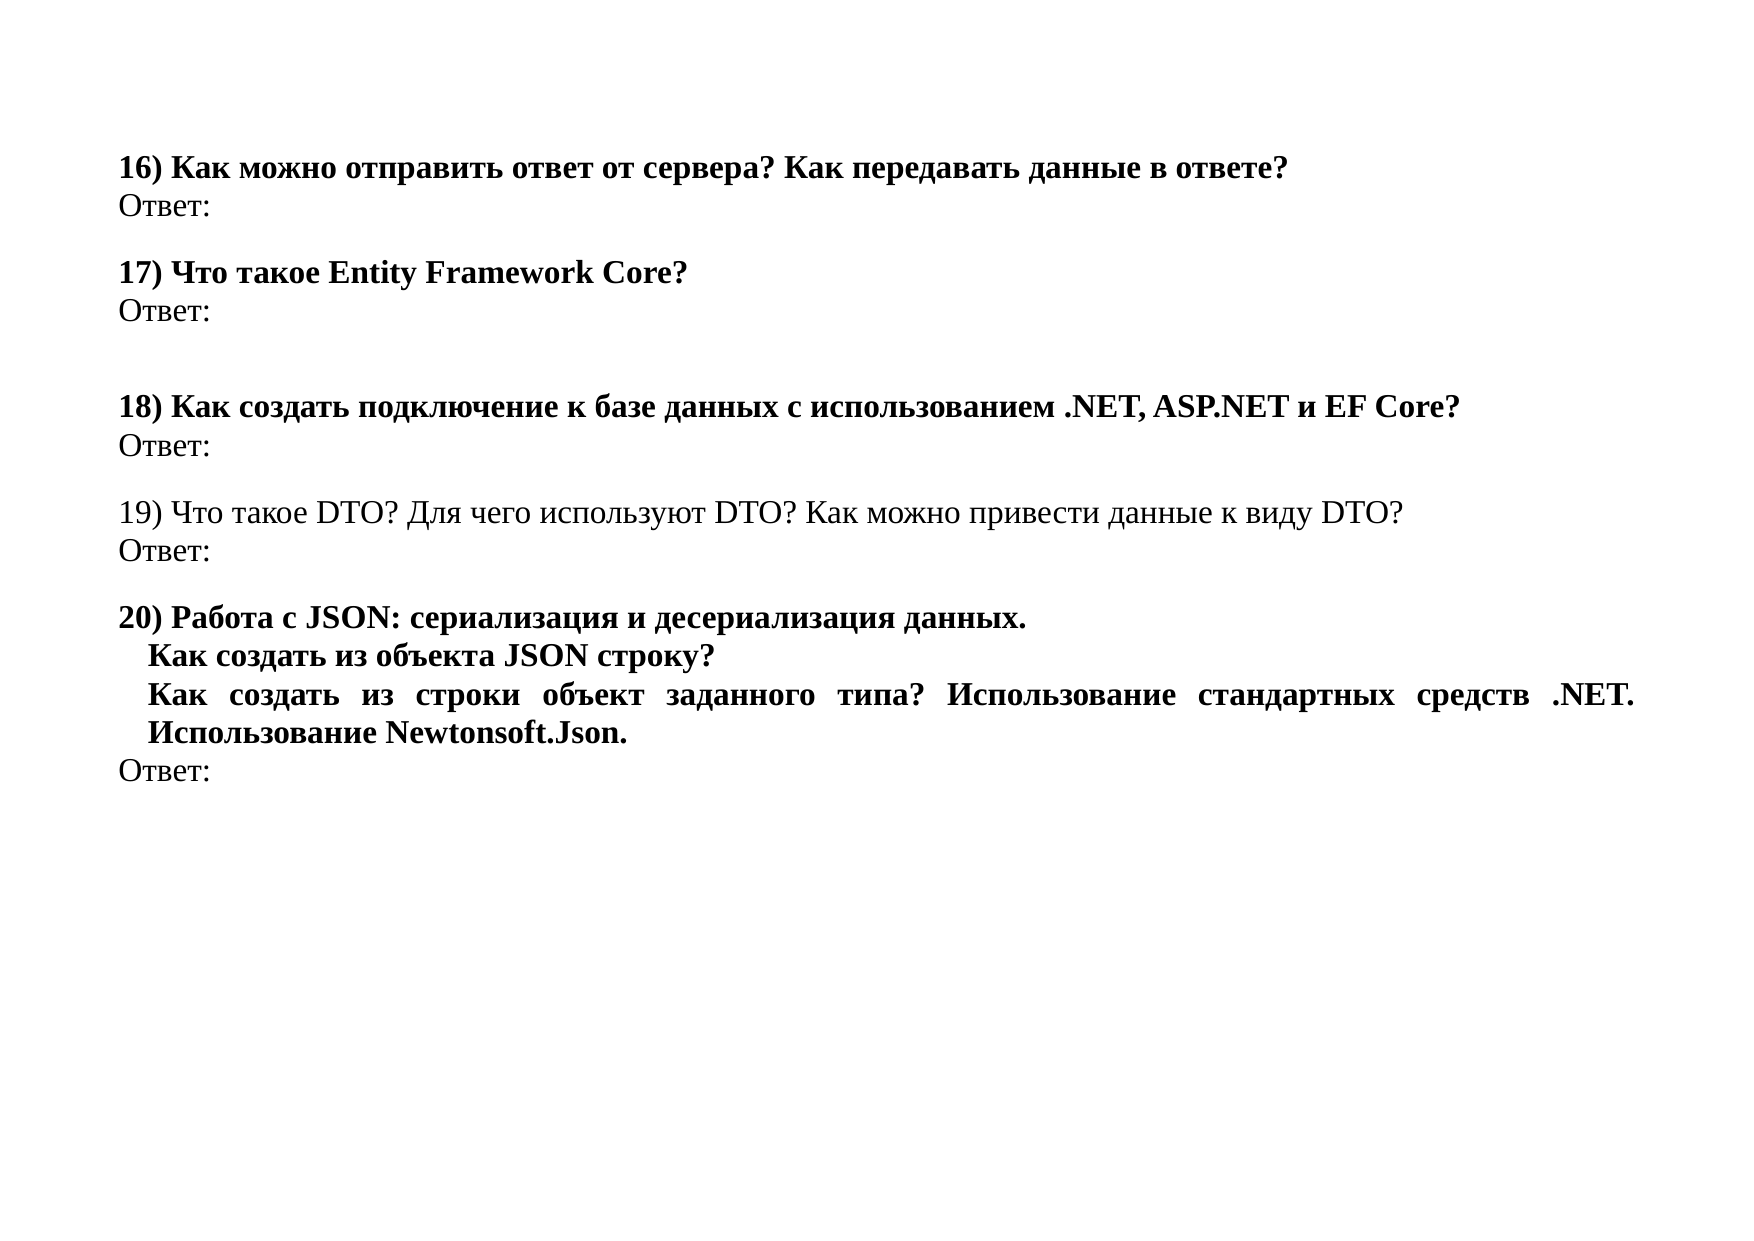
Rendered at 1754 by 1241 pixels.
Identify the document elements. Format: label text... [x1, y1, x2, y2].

text Ответ: [118, 291, 1636, 329]
text Как создать из строки объект заданного типа? Использование стандартных средств .NET. Использование Newtonsoft.Json. [148, 674, 1636, 751]
text Ответ: [118, 185, 1636, 223]
text 18) Как создать подключение к базе данных с использованием .NET, ASP.NET и EF Core? [118, 386, 1636, 425]
text Ответ: [118, 751, 1636, 789]
text Как создать из объекта JSON строку? [148, 636, 1636, 674]
text Ответ: [118, 425, 1636, 463]
text 19) Что такое DTO? Для чего используют DTO? Как можно привести данные к виду DTO? [118, 492, 1636, 530]
text 16) Как можно отправить ответ от сервера? Как передавать данные в ответе? [118, 147, 1636, 185]
text Ответ: [118, 530, 1636, 568]
text 17) Что такое Entity Framework Core? [118, 252, 1636, 291]
text 20) Работа с JSON: сериализация и десериализация данных. [118, 597, 1636, 636]
